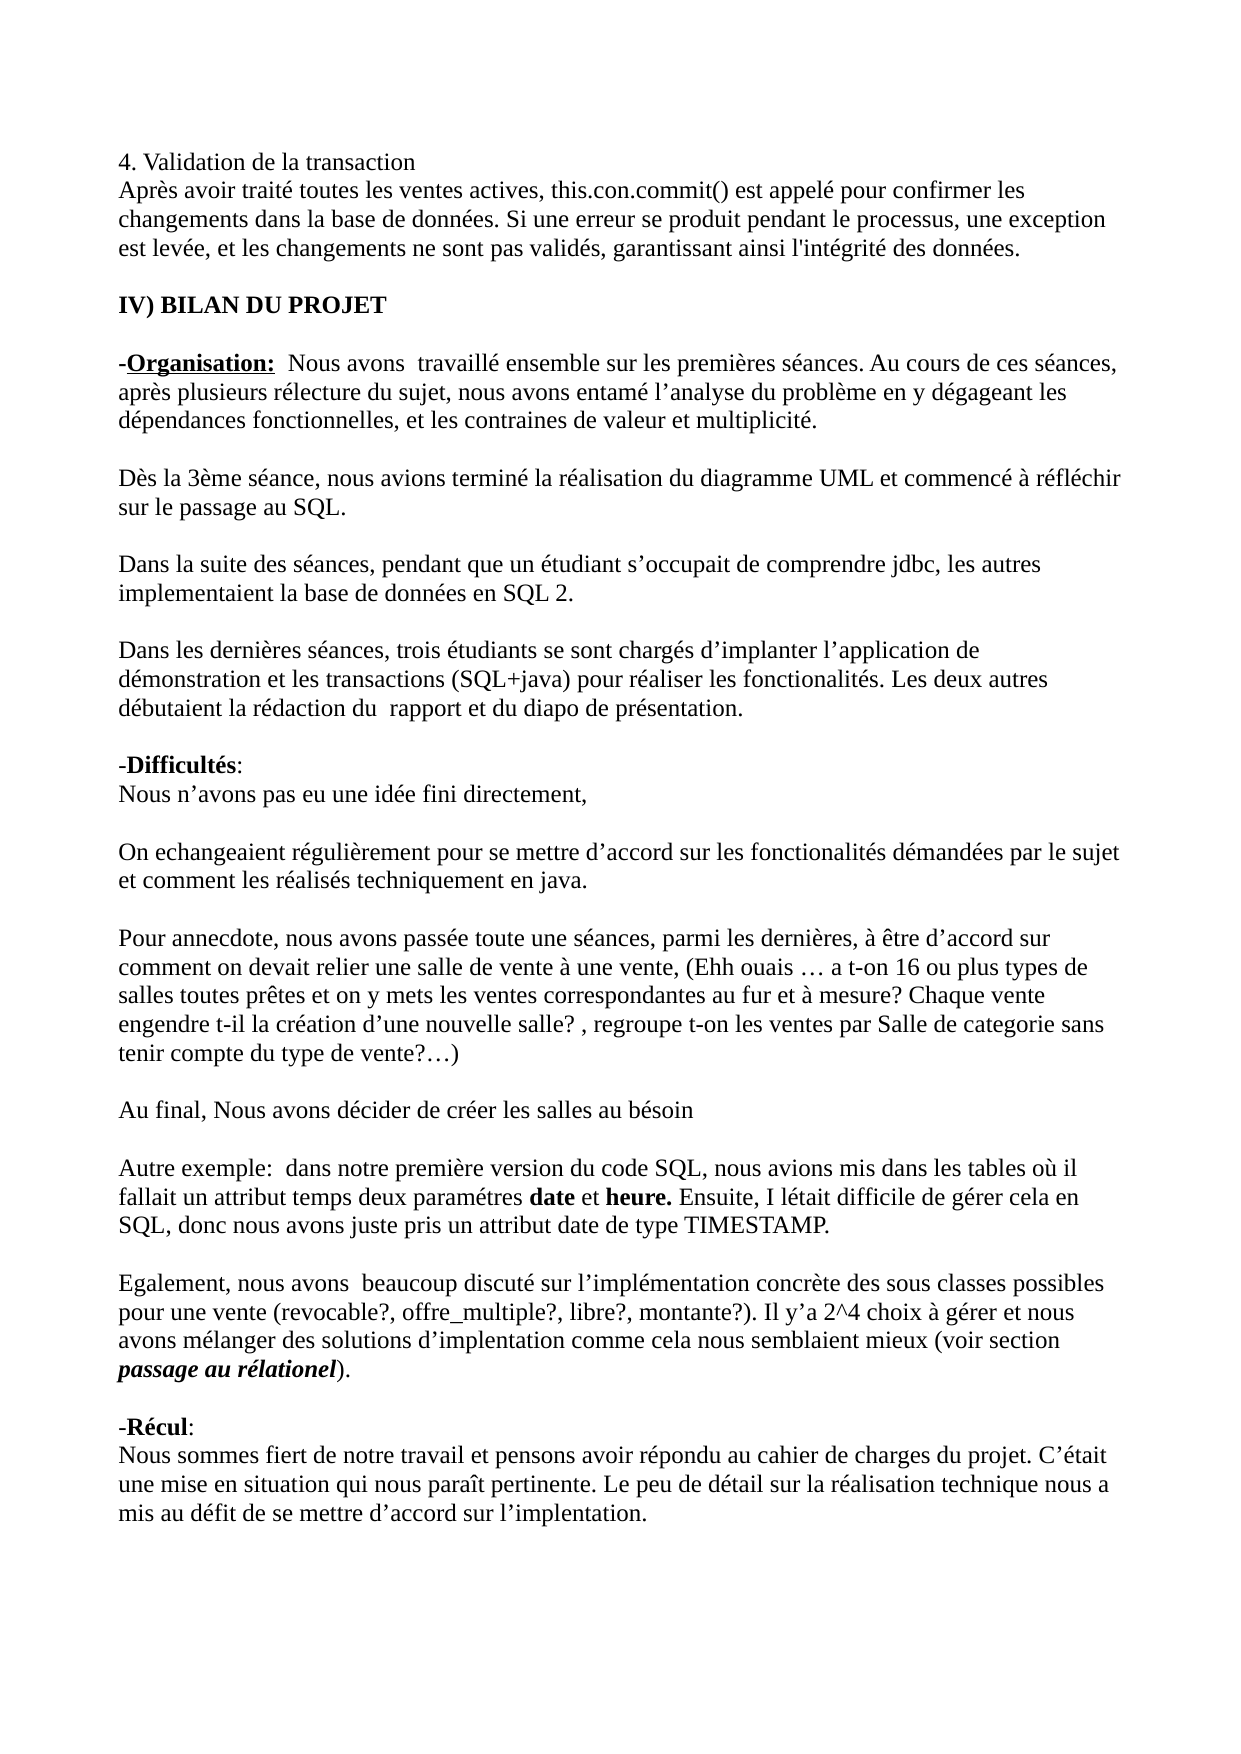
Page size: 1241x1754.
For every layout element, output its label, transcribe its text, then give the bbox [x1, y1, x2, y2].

text 4. Validation de la transaction [118, 147, 1122, 176]
text Dans les dernières séances, trois étudiants se sont chargés d’implanter l’application de démonstration et les transactions (SQL+java) pour réaliser les fonctionalités. Les deux autres débutaient la rédaction du rapport et du diapo de présentation. [118, 636, 1122, 722]
text IV) BILAN DU PROJET [118, 291, 1122, 319]
text Dans la suite des séances, pendant que un étudiant s’occupait de comprendre jdbc, les autres implementaient la base de données en SQL 2. [118, 549, 1122, 607]
text Dès la 3ème séance, nous avions terminé la réalisation du diagramme UML et commencé à réfléchir sur le passage au SQL. [118, 463, 1122, 521]
text -Difficultés: [118, 751, 1122, 779]
text -Récul: [118, 1412, 1122, 1441]
text -Organisation: Nous avons travaillé ensemble sur les premières séances. Au cours de ces séances, après plusieurs rélecture du sujet, nous avons entamé l’analyse du problème en y dégageant les dépendances fonctionnelles, et les contraines de valeur et multiplicité. [118, 348, 1122, 434]
text Nous n’avons pas eu une idée fini directement, [118, 779, 1122, 808]
text Pour annecdote, nous avons passée toute une séances, parmi les dernières, à être d’accord sur comment on devait relier une salle de vente à une vente, (Ehh ouais … a t-on 16 ou plus types de salles toutes prêtes et on y mets les ventes correspondantes au fur et à mesure? Chaque vente engendre t-il la création d’une nouvelle salle? , regroupe t-on les ventes par Salle de categorie sans tenir compte du type de vente?…) [118, 923, 1122, 1067]
text Nous sommes fiert de notre travail et pensons avoir répondu au cahier de charges du projet. C’était une mise en situation qui nous paraît pertinente. Le peu de détail sur la réalisation technique nous a mis au défit de se mettre d’accord sur l’implentation. [118, 1441, 1122, 1527]
text On echangeaient régulièrement pour se mettre d’accord sur les fonctionalités démandées par le sujet et comment les réalisés techniquement en java. [118, 837, 1122, 894]
text Egalement, nous avons beaucoup discuté sur l’implémentation concrète des sous classes possibles pour une vente (revocable?, offre_multiple?, libre?, montante?). Il y’a 2^4 choix à gérer et nous avons mélanger des solutions d’implentation comme cela nous semblaient mieux (voir section passage au rélationel). [118, 1268, 1122, 1383]
text Après avoir traité toutes les ventes actives, this.con.commit() est appelé pour confirmer les changements dans la base de données. Si une erreur se produit pendant le processus, une exception est levée, et les changements ne sont pas validés, garantissant ainsi l'intégrité des données. [118, 176, 1122, 262]
text Autre exemple: dans notre première version du code SQL, nous avions mis dans les tables où il fallait un attribut temps deux paramétres date et heure. Ensuite, I létait difficile de gérer cela en SQL, donc nous avons juste pris un attribut date de type TIMESTAMP. [118, 1153, 1122, 1239]
text Au final, Nous avons décider de créer les salles au bésoin [118, 1096, 1122, 1124]
